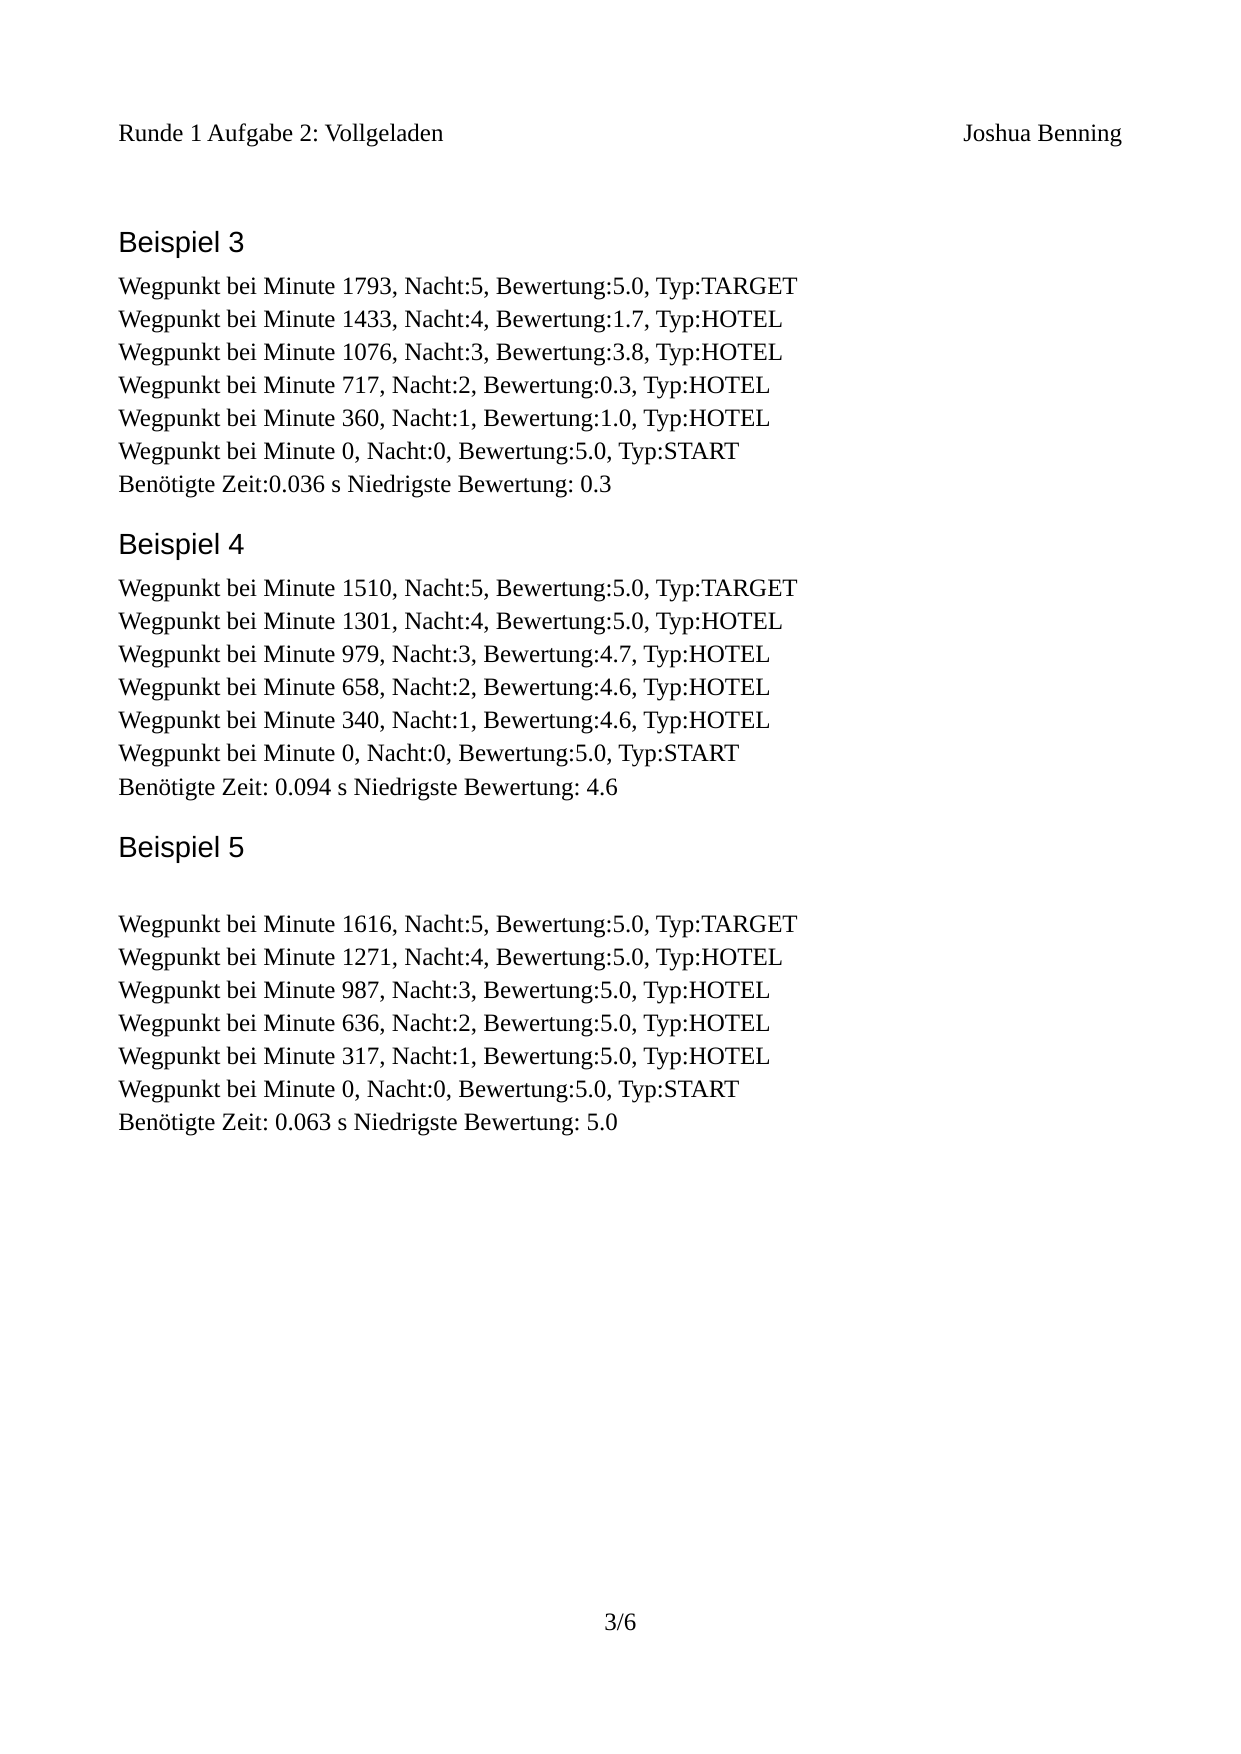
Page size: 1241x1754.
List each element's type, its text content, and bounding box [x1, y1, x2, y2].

text Wegpunkt bei Minute 1076, Nacht:3, Bewertung:3.8, Typ:HOTEL [118, 337, 1122, 366]
text Wegpunkt bei Minute 0, Nacht:0, Bewertung:5.0, Typ:START [118, 1074, 1122, 1103]
text Wegpunkt bei Minute 658, Nacht:2, Bewertung:4.6, Typ:HOTEL [118, 672, 1122, 701]
text Wegpunkt bei Minute 1433, Nacht:4, Bewertung:1.7, Typ:HOTEL [118, 304, 1122, 333]
text Wegpunkt bei Minute 317, Nacht:1, Bewertung:5.0, Typ:HOTEL [118, 1041, 1122, 1070]
text Wegpunkt bei Minute 360, Nacht:1, Bewertung:1.0, Typ:HOTEL [118, 403, 1122, 432]
subtitle Beispiel 5 [118, 829, 1122, 897]
subtitle Beispiel 4 [118, 527, 1122, 561]
text Wegpunkt bei Minute 1301, Nacht:4, Bewertung:5.0, Typ:HOTEL [118, 606, 1122, 635]
text Wegpunkt bei Minute 979, Nacht:3, Bewertung:4.7, Typ:HOTEL [118, 639, 1122, 668]
text Wegpunkt bei Minute 340, Nacht:1, Bewertung:4.6, Typ:HOTEL [118, 706, 1122, 734]
text Wegpunkt bei Minute 0, Nacht:0, Bewertung:5.0, Typ:START [118, 436, 1122, 465]
text Wegpunkt bei Minute 1271, Nacht:4, Bewertung:5.0, Typ:HOTEL [118, 942, 1122, 971]
text Wegpunkt bei Minute 987, Nacht:3, Bewertung:5.0, Typ:HOTEL [118, 975, 1122, 1004]
text Benötigte Zeit: 0.094 s Niedrigste Bewertung: 4.6 [118, 772, 1122, 800]
text Wegpunkt bei Minute 636, Nacht:2, Bewertung:5.0, Typ:HOTEL [118, 1008, 1122, 1037]
subtitle Beispiel 3 [118, 225, 1122, 259]
text Wegpunkt bei Minute 1616, Nacht:5, Bewertung:5.0, Typ:TARGET [118, 909, 1122, 938]
text Benötigte Zeit:0.036 s Niedrigste Bewertung: 0.3 [118, 469, 1122, 498]
text Wegpunkt bei Minute 1793, Nacht:5, Bewertung:5.0, Typ:TARGET [118, 271, 1122, 300]
text Wegpunkt bei Minute 0, Nacht:0, Bewertung:5.0, Typ:START [118, 738, 1122, 767]
text Benötigte Zeit: 0.063 s Niedrigste Bewertung: 5.0 [118, 1107, 1122, 1136]
text Wegpunkt bei Minute 1510, Nacht:5, Bewertung:5.0, Typ:TARGET [118, 573, 1122, 602]
text Wegpunkt bei Minute 717, Nacht:2, Bewertung:0.3, Typ:HOTEL [118, 370, 1122, 399]
